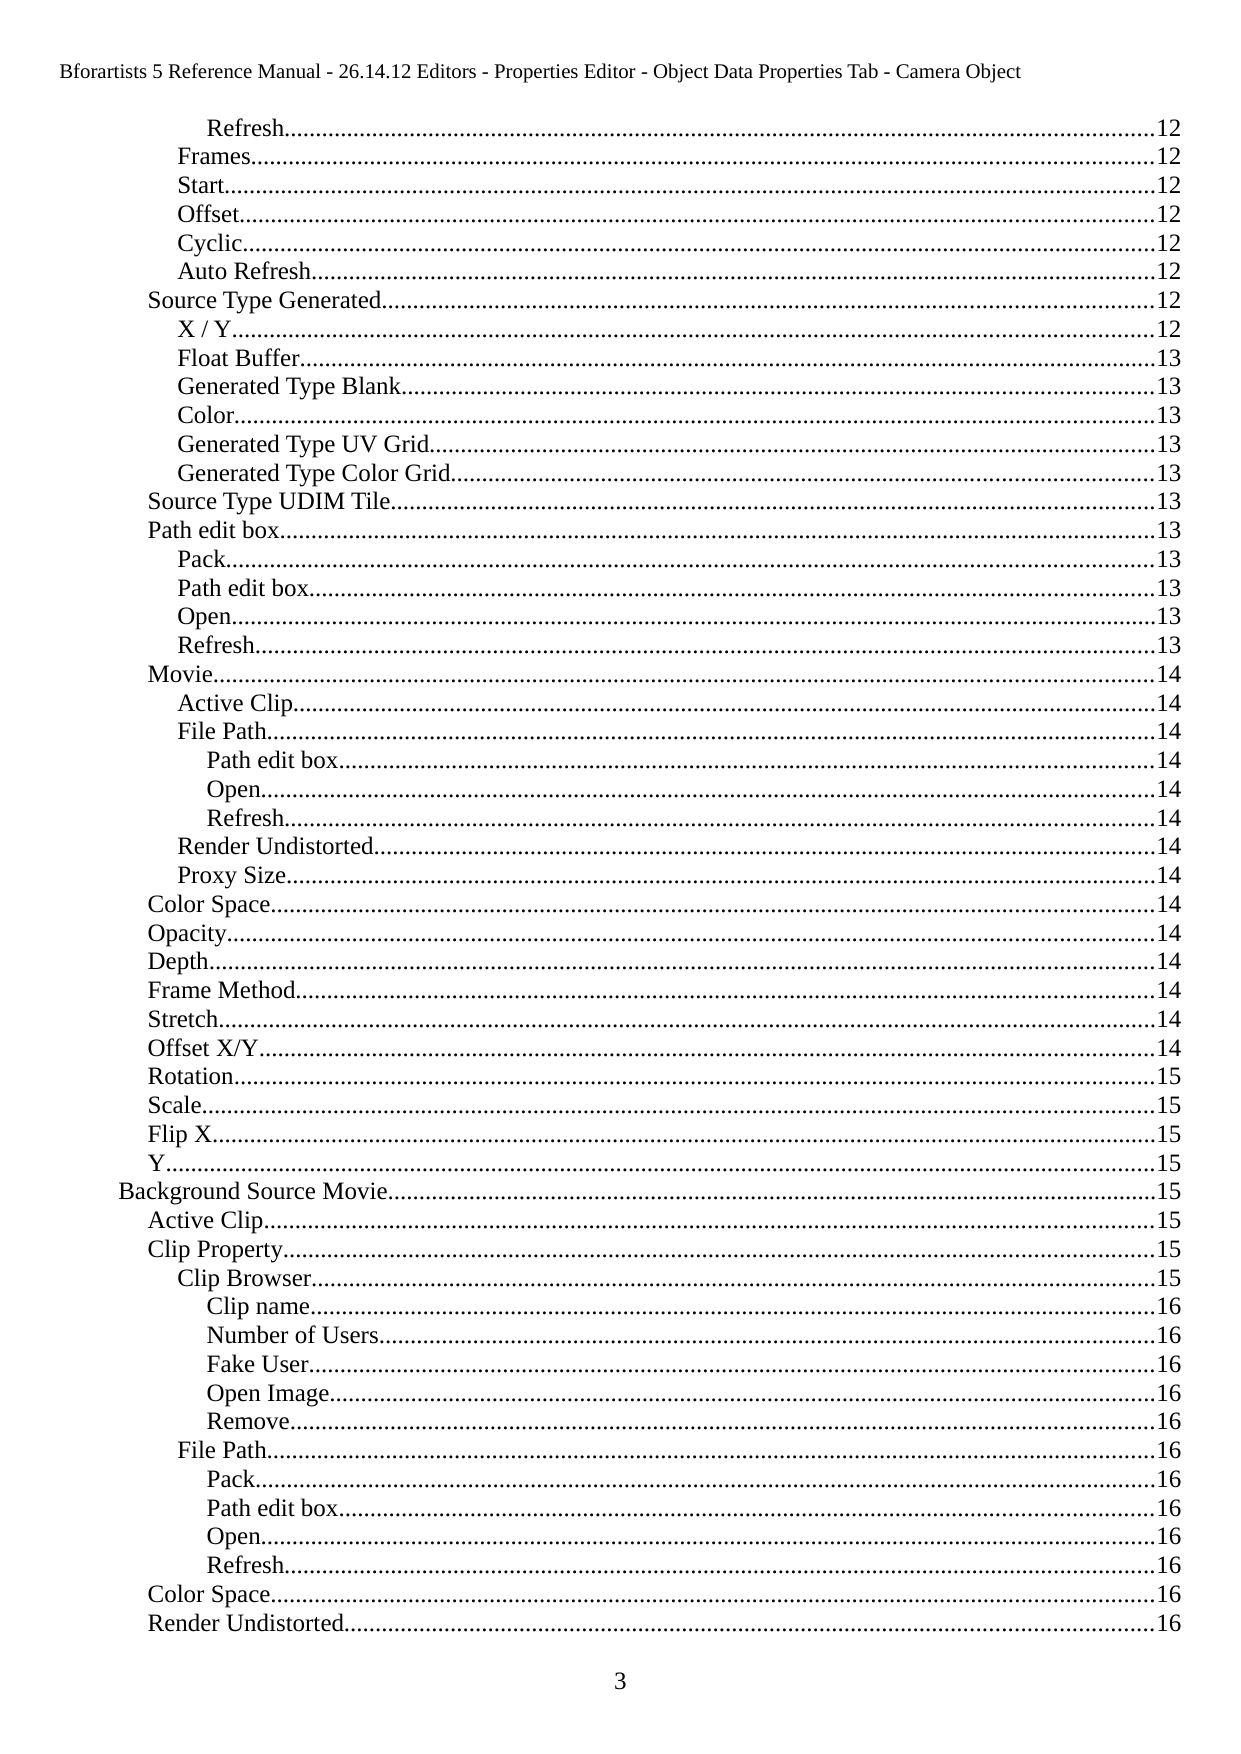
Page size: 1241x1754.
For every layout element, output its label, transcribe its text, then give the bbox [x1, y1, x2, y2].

text Frames 12 [177, 141, 1181, 170]
text Color 13 [177, 400, 1181, 429]
text Open Image 16 [206, 1378, 1181, 1406]
text Source Type UDIM Tile 13 [147, 486, 1181, 515]
text Generated Type Color Grid 13 [177, 458, 1181, 486]
text Open 14 [206, 774, 1181, 803]
text Color Space 14 [147, 889, 1181, 918]
text Background Source Movie 15 [118, 1176, 1181, 1205]
text Path edit box 13 [177, 573, 1181, 601]
text Render Undistorted 16 [147, 1608, 1181, 1636]
text File Path 14 [177, 716, 1181, 745]
text Cyclic 12 [177, 228, 1181, 256]
text Path edit box 13 [147, 515, 1181, 544]
text Auto Refresh 12 [177, 256, 1181, 285]
text Stretch 14 [147, 1004, 1181, 1033]
text Pack 16 [206, 1464, 1181, 1493]
text Opacity 14 [147, 918, 1181, 946]
text Movie 14 [147, 659, 1181, 688]
text Clip name 16 [206, 1291, 1181, 1320]
text Fake User 16 [206, 1349, 1181, 1378]
text Flip X 15 [147, 1119, 1181, 1148]
text File Path 16 [177, 1435, 1181, 1464]
text Number of Users 16 [206, 1320, 1181, 1349]
text Pack 13 [177, 544, 1181, 573]
text Source Type Generated 12 [147, 285, 1181, 314]
text Clip Browser 15 [177, 1263, 1181, 1291]
text Offset 12 [177, 199, 1181, 228]
text Path edit box 14 [206, 745, 1181, 774]
text Clip Property 15 [147, 1234, 1181, 1263]
text Path edit box 16 [206, 1493, 1181, 1521]
text Active Clip 14 [177, 688, 1181, 716]
text Generated Type Blank 13 [177, 371, 1181, 400]
text Refresh 12 [206, 113, 1181, 141]
text Depth 14 [147, 946, 1181, 975]
text Float Buffer 13 [177, 343, 1181, 371]
text Refresh 16 [206, 1550, 1181, 1579]
text Rotation 15 [147, 1061, 1181, 1090]
text Frame Method 14 [147, 975, 1181, 1004]
text Active Clip 15 [147, 1205, 1181, 1234]
text Render Undistorted 14 [177, 831, 1181, 860]
text Start 12 [177, 170, 1181, 199]
text X / Y 12 [177, 314, 1181, 343]
text Open 13 [177, 601, 1181, 630]
text Color Space 16 [147, 1579, 1181, 1608]
text Offset X/Y 14 [147, 1033, 1181, 1061]
text Generated Type UV Grid 13 [177, 429, 1181, 458]
text Scale 15 [147, 1090, 1181, 1119]
text Proxy Size 14 [177, 860, 1181, 889]
text Remove 16 [206, 1406, 1181, 1435]
text Refresh 14 [206, 803, 1181, 831]
text Refresh 13 [177, 630, 1181, 659]
text Open 16 [206, 1521, 1181, 1550]
text Y 15 [147, 1148, 1181, 1176]
